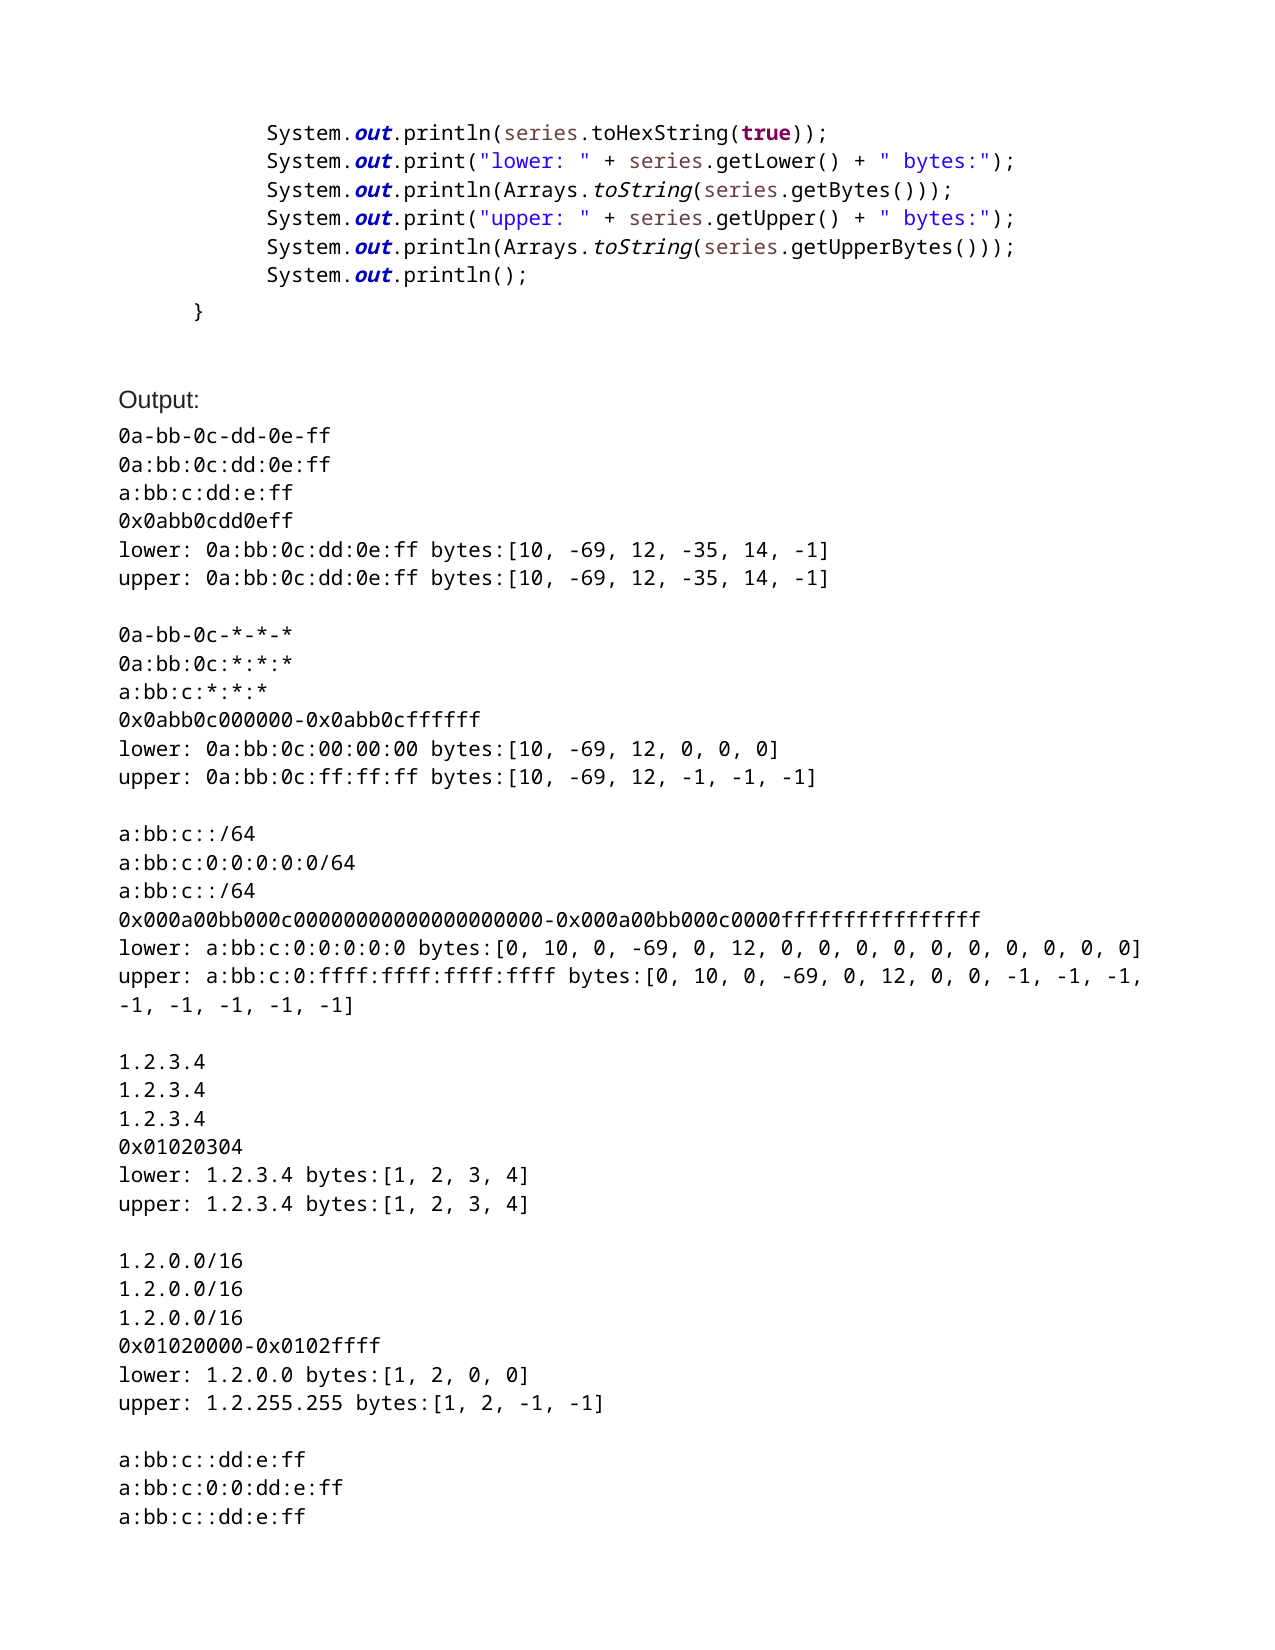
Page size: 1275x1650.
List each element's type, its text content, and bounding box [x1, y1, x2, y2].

text System.out.print("upper: " + series.getUpper() + " bytes:"); [118, 203, 1157, 232]
text a:bb:c:0:0:0:0:0/64 [118, 848, 1157, 876]
text upper: 1.2.3.4 bytes:[1, 2, 3, 4] [118, 1189, 1157, 1217]
text a:bb:c::/64 [118, 819, 1157, 848]
text 0x000a00bb000c00000000000000000000-0x000a00bb000c0000ffffffffffffffff [118, 905, 1157, 933]
text 1.2.0.0/16 [118, 1246, 1157, 1274]
text 0a-bb-0c-*-*-* [118, 620, 1157, 649]
text 0a:bb:0c:dd:0e:ff [118, 450, 1157, 478]
text System.out.println(Arrays.toString(series.getBytes())); [118, 175, 1157, 203]
text 0x01020304 [118, 1132, 1157, 1161]
text 1.2.0.0/16 [118, 1274, 1157, 1303]
text System.out.println(series.toHexString(true)); [118, 118, 1157, 147]
text upper: 0a:bb:0c:ff:ff:ff bytes:[10, -69, 12, -1, -1, -1] [118, 762, 1157, 791]
text a:bb:c:*:*:* [118, 677, 1157, 706]
text upper: a:bb:c:0:ffff:ffff:ffff:ffff bytes:[0, 10, 0, -69, 0, 12, 0, 0, -1, -1, -1, -1, -1, -1, -1, -1] [118, 962, 1157, 1018]
text 1.2.3.4 [118, 1104, 1157, 1132]
text 1.2.0.0/16 [118, 1303, 1157, 1331]
text upper: 0a:bb:0c:dd:0e:ff bytes:[10, -69, 12, -35, 14, -1] [118, 563, 1157, 592]
text 0x0abb0c000000-0x0abb0cffffff [118, 706, 1157, 734]
text a:bb:c:0:0:dd:e:ff [118, 1473, 1157, 1502]
text 1.2.3.4 [118, 1075, 1157, 1104]
text System.out.println(); [118, 260, 1157, 289]
text lower: a:bb:c:0:0:0:0:0 bytes:[0, 10, 0, -69, 0, 12, 0, 0, 0, 0, 0, 0, 0, 0, 0, 0] [118, 933, 1157, 962]
text lower: 1.2.3.4 bytes:[1, 2, 3, 4] [118, 1161, 1157, 1189]
text } [118, 297, 1157, 325]
text lower: 0a:bb:0c:dd:0e:ff bytes:[10, -69, 12, -35, 14, -1] [118, 535, 1157, 563]
text a:bb:c::/64 [118, 876, 1157, 905]
text a:bb:c:dd:e:ff [118, 478, 1157, 507]
text upper: 1.2.255.255 bytes:[1, 2, -1, -1] [118, 1388, 1157, 1417]
text 0x0abb0cdd0eff [118, 507, 1157, 535]
text 0a-bb-0c-dd-0e-ff [118, 421, 1157, 450]
text lower: 1.2.0.0 bytes:[1, 2, 0, 0] [118, 1360, 1157, 1388]
text 0a:bb:0c:*:*:* [118, 649, 1157, 677]
text a:bb:c::dd:e:ff [118, 1445, 1157, 1473]
text a:bb:c::dd:e:ff [118, 1502, 1157, 1530]
text 1.2.3.4 [118, 1047, 1157, 1075]
text Output: [118, 385, 1157, 413]
text System.out.print("lower: " + series.getLower() + " bytes:"); [118, 147, 1157, 175]
text 0x01020000-0x0102ffff [118, 1331, 1157, 1360]
text System.out.println(Arrays.toString(series.getUpperBytes())); [118, 232, 1157, 260]
text lower: 0a:bb:0c:00:00:00 bytes:[10, -69, 12, 0, 0, 0] [118, 734, 1157, 762]
